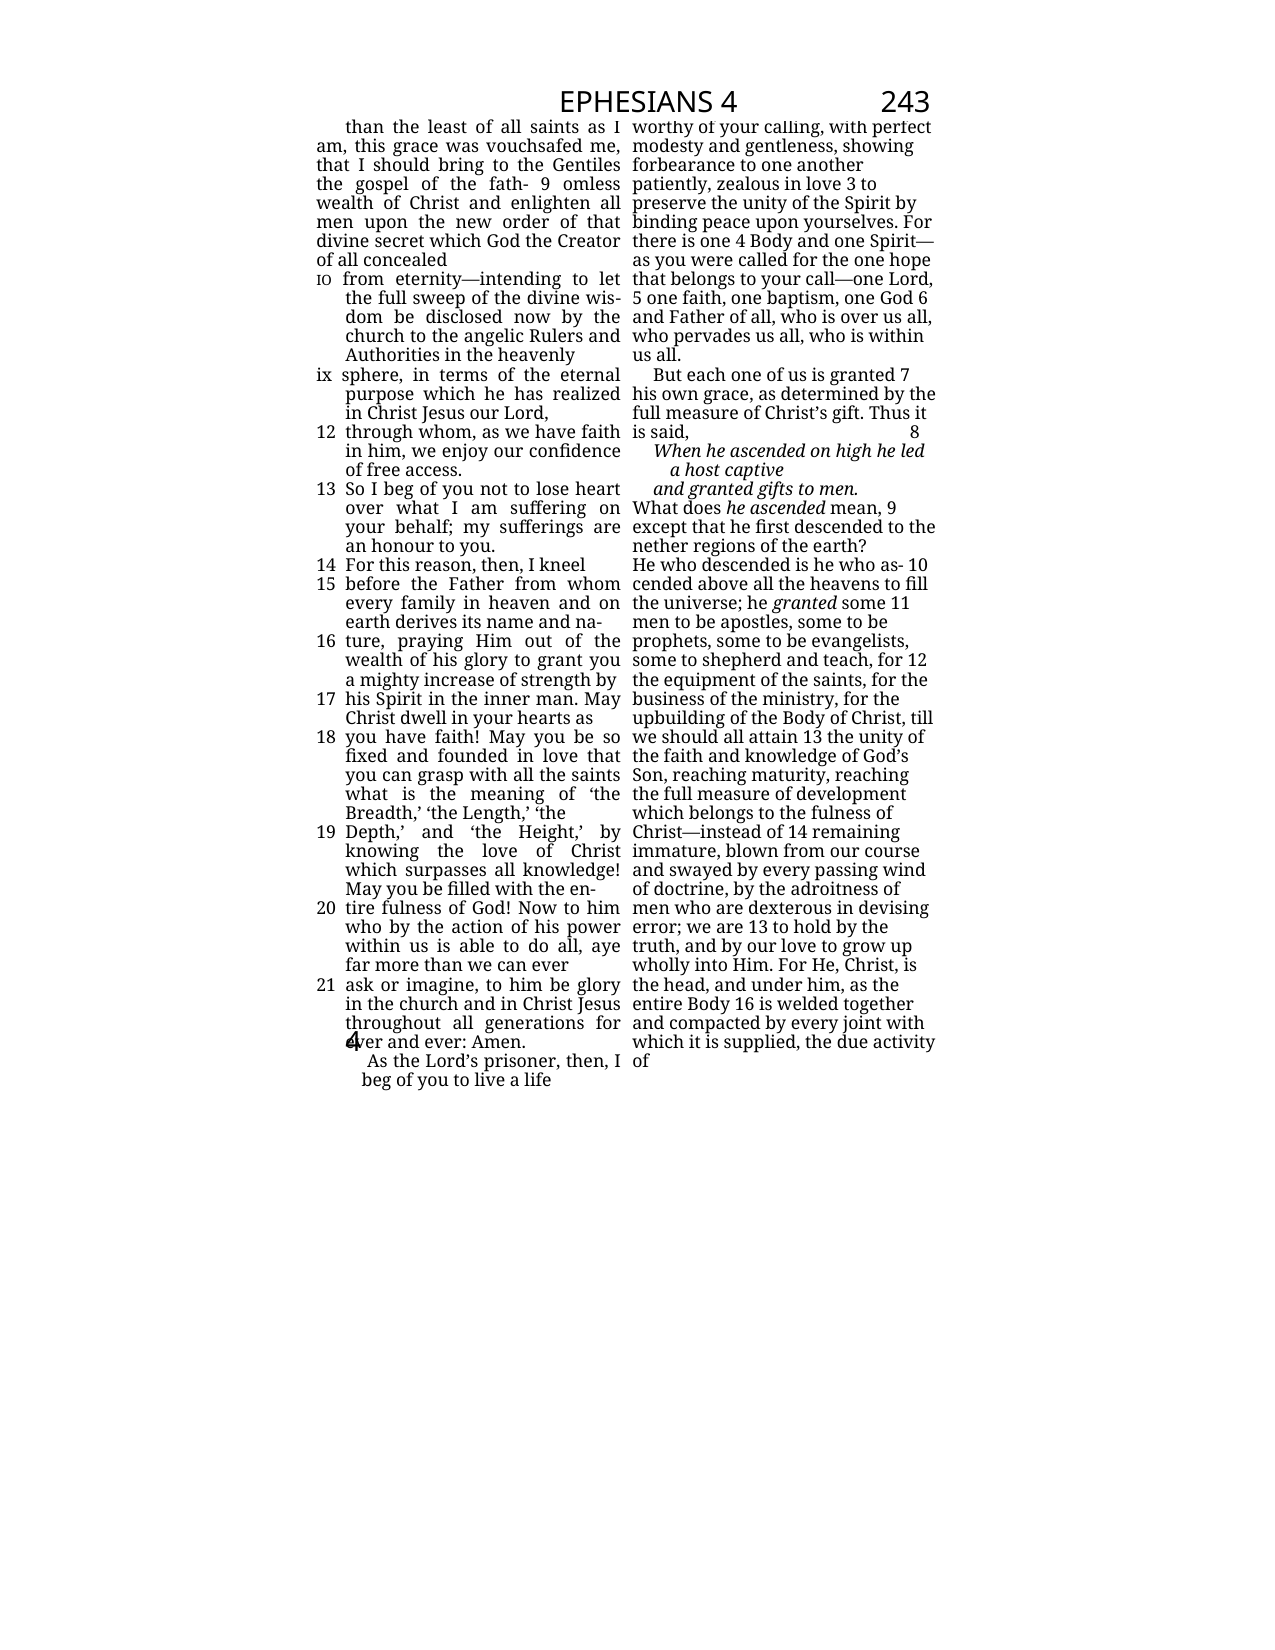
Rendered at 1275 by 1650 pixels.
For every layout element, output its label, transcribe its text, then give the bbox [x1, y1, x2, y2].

text io from eternity—intending to let the full sweep of the divine wis­dom be disclosed now by the church to the angelic Rulers and Authorities in the heavenly [316, 270, 621, 366]
list through whom, as we have faith in him, we enjoy our confidence of free access. [316, 423, 621, 480]
list you have faith! May you be so fixed and founded in love that you can grasp with all the saints what is the meaning of ‘the Breadth,’ ‘the Length,’ ‘the [316, 728, 621, 823]
text He who descended is he who as- 10 cended above all the heavens to fill the universe; he granted some 11 men to be apostles, some to be prophets, some to be evangelists, some to shepherd and teach, for 12 the equipment of the saints, for the business of the ministry, for the upbuilding of the Body of Christ, till we should all attain 13 the unity of the faith and knowl­edge of God’s Son, reaching ma­turity, reaching the full measure of development which belongs to the fulness of Christ—instead of 14 remaining immature, blown from our course and swayed by every passing wind of doctrine, by the adroitness of men who are dex­terous in devising error; we are 13 to hold by the truth, and by our love to grow up wholly into Him. For He, Christ, is the head, and under him, as the entire Body 16 is welded together and com­pacted by every joint with which it is supplied, the due activity of [632, 556, 937, 1071]
list Depth,’ and ‘the Height,’ by knowing the love of Christ which surpasses all knowledge! May you be filled with the en- [316, 823, 621, 899]
list tire fulness of God! Now to him who by the action of his power within us is able to do all, aye far more than we can ever [316, 899, 621, 976]
text and granted gifts to men. [653, 480, 937, 499]
text ix sphere, in terms of the eternal purpose which he has realized in Christ Jesus our Lord, [316, 366, 621, 423]
text When he ascended on high he led a host captive [653, 442, 937, 480]
text worthy of your calling, with perfect modesty and gentleness, showing forbearance to one an­other patiently, zealous in love 3 to preserve the unity of the Spirit by binding peace upon yourselves. For there is one 4 Body and one Spirit—as you were called for the one hope that belongs to your call—one Lord, 5 one faith, one baptism, one God 6 and Father of all, who is over us all, who pervades us all, who is within us all. [632, 118, 937, 366]
list before the Father from whom every family in heaven and on earth derives its name and na- [316, 575, 621, 633]
list ture, praying Him out of the wealth of his glory to grant you a mighty increase of strength by [316, 633, 621, 690]
text 4 As the Lord’s prisoner, then, I beg of you to live a life [345, 1052, 621, 1090]
text than the least of all saints as I am, this grace was vouchsafed me, that I should bring to the Gentiles the gospel of the fath- 9 omless wealth of Christ and en­lighten all men upon the new order of that divine secret which God the Creator of all concealed [316, 118, 621, 270]
text But each one of us is granted 7 his own grace, as determined by the full measure of Christ’s gift. Thus it is said, 8 [632, 366, 937, 442]
list his Spirit in the inner man. May Christ dwell in your hearts as [316, 690, 621, 728]
text What does he ascended mean, 9 except that he first descended to the nether regions of the earth? [632, 499, 937, 556]
list For this reason, then, I kneel [316, 556, 621, 575]
list ask or imagine, to him be glory in the church and in Christ Jesus throughout all generations for ever and ever: Amen. [316, 976, 621, 1052]
list So I beg of you not to lose heart over what I am suffering on your behalf; my sufferings are an honour to you. [316, 480, 621, 556]
